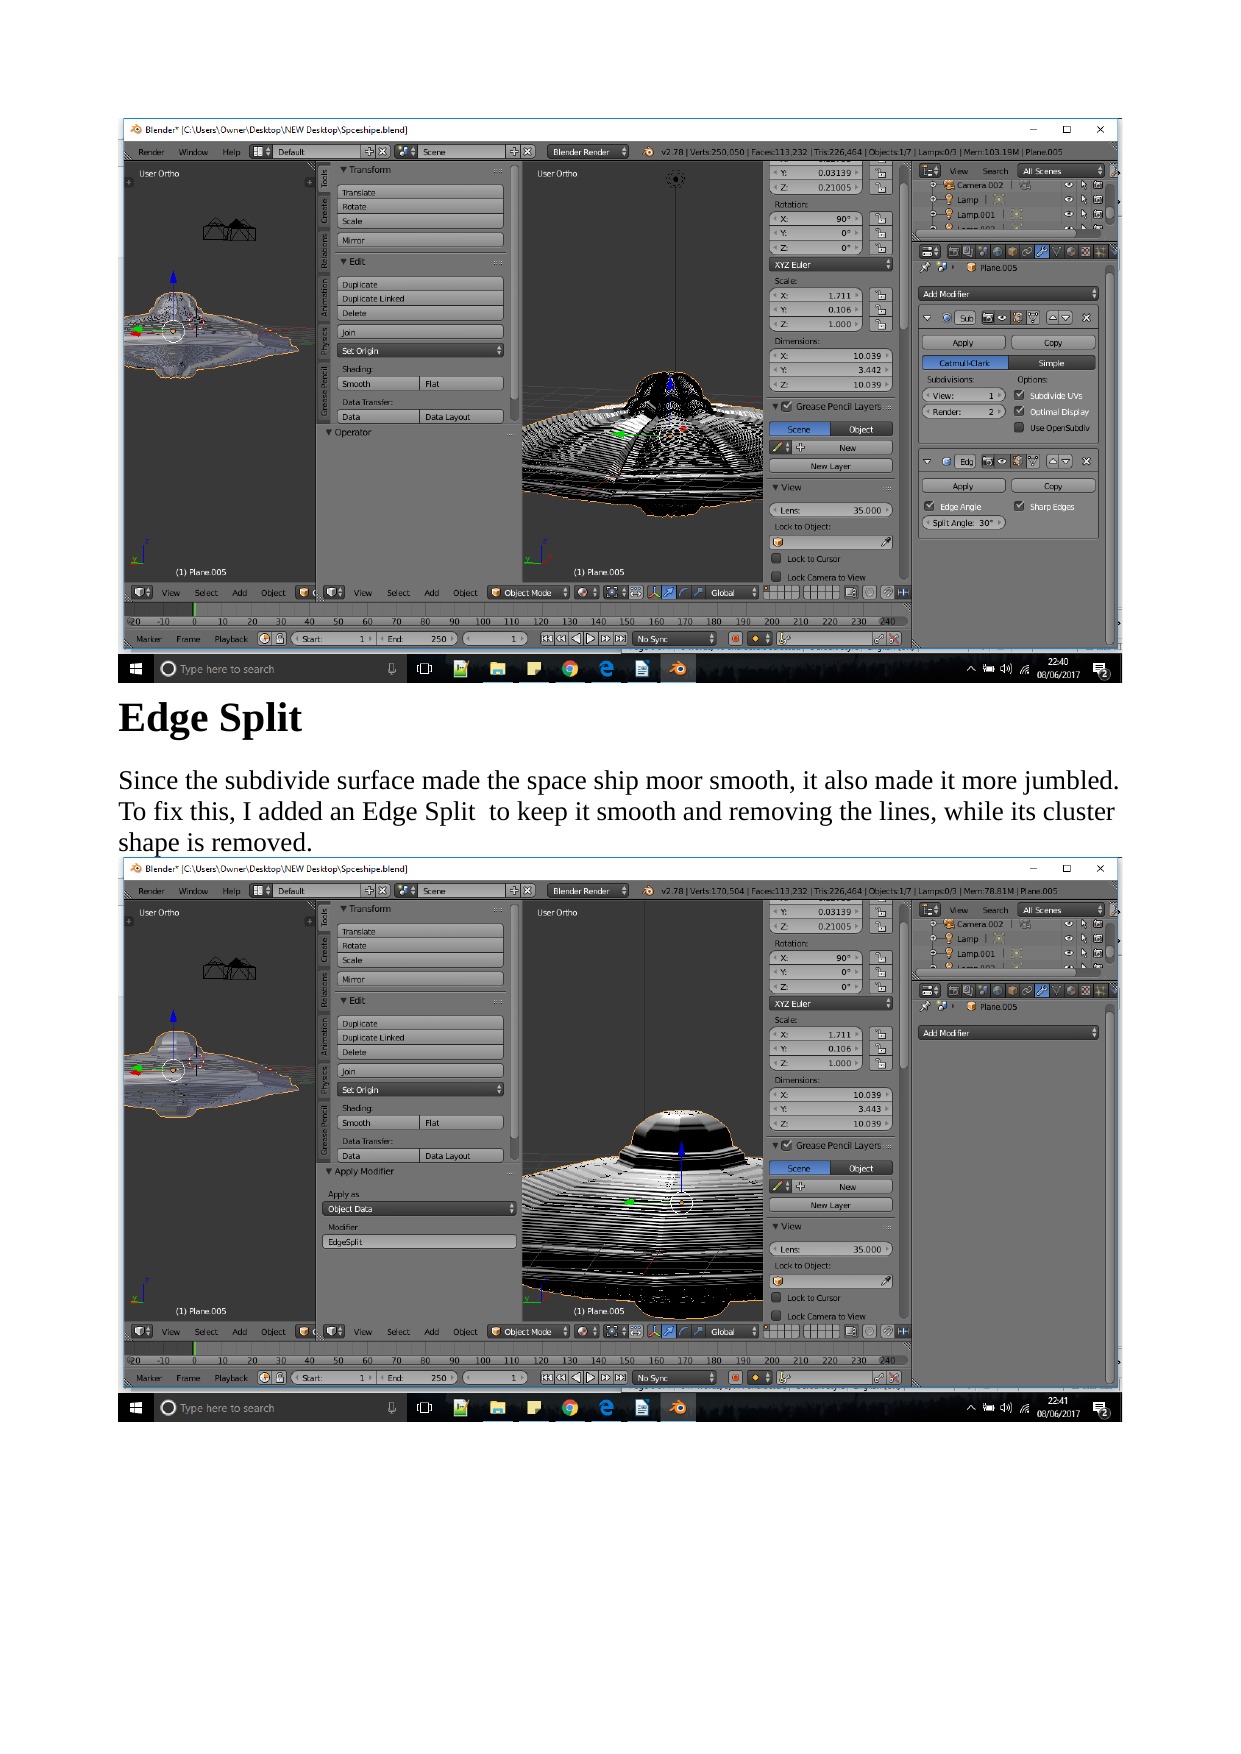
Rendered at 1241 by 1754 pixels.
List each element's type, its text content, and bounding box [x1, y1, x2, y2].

text Since the subdivide surface made the space ship moor smooth, it also made it more jumbled. To fix this, I added an Edge Split to keep it smooth and removing the lines, while its cluster shape is removed. [118, 764, 1122, 857]
picture [118, 118, 1123, 683]
text Edge Split [118, 683, 1122, 740]
picture [118, 857, 1123, 1422]
